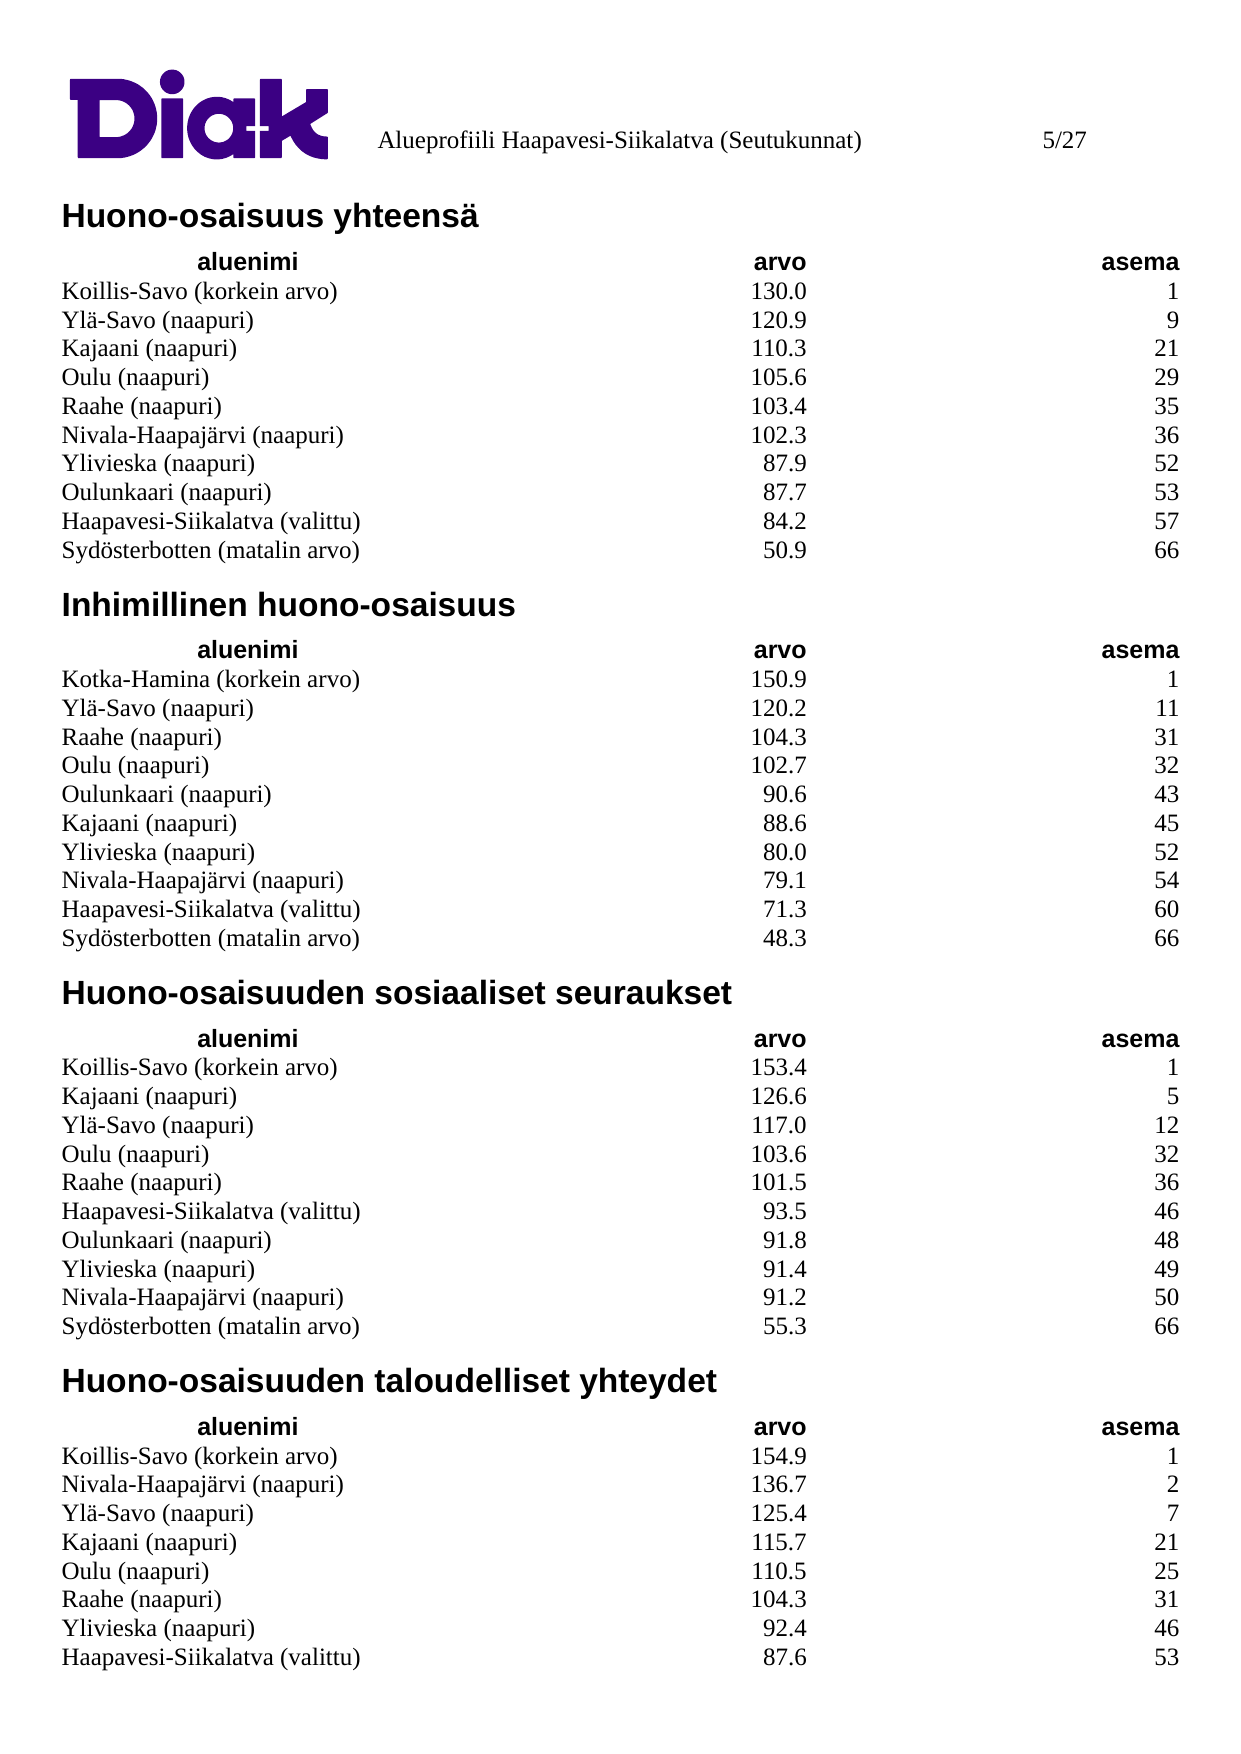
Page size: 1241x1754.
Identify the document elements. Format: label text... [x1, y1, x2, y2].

table_cell 53 [806, 1642, 1179, 1671]
table_header arvo [434, 1024, 806, 1052]
table_cell Koillis-Savo (korkein arvo) [61, 276, 434, 305]
table_cell 93.5 [434, 1196, 806, 1225]
table_cell 12 [806, 1110, 1179, 1139]
table_cell Haapavesi-Siikalatva (valittu) [61, 1642, 434, 1671]
table_cell 91.2 [434, 1283, 806, 1311]
table_cell Oulunkaari (naapuri) [61, 477, 434, 506]
table_cell 36 [806, 420, 1179, 448]
table_cell 50.9 [434, 535, 806, 563]
table_cell 25 [806, 1556, 1179, 1584]
table_cell Ylä-Savo (naapuri) [61, 1110, 434, 1139]
table_cell 31 [806, 1585, 1179, 1613]
table_cell Oulunkaari (naapuri) [61, 779, 434, 808]
table_cell 66 [806, 535, 1179, 563]
table_cell 125.4 [434, 1498, 806, 1527]
table_cell 103.6 [434, 1139, 806, 1167]
table_cell Oulu (naapuri) [61, 362, 434, 391]
table_cell 105.6 [434, 362, 806, 391]
table_cell 150.9 [434, 664, 806, 693]
table_cell Oulu (naapuri) [61, 1556, 434, 1584]
table_cell 80.0 [434, 837, 806, 866]
table_cell 1 [806, 276, 1179, 305]
table_cell 52 [806, 449, 1179, 477]
table_cell 1 [806, 1441, 1179, 1469]
table_cell 103.4 [434, 391, 806, 420]
table_cell 87.7 [434, 477, 806, 506]
table_cell 88.6 [434, 808, 806, 837]
table_header arvo [434, 247, 806, 276]
table_cell Nivala-Haapajärvi (naapuri) [61, 866, 434, 894]
table_header arvo [434, 636, 806, 664]
table_cell 45 [806, 808, 1179, 837]
table_cell 115.7 [434, 1527, 806, 1556]
table_cell 11 [806, 693, 1179, 722]
table_cell Sydösterbotten (matalin arvo) [61, 923, 434, 952]
table_cell Nivala-Haapajärvi (naapuri) [61, 420, 434, 448]
table_cell 48.3 [434, 923, 806, 952]
table_cell 110.5 [434, 1556, 806, 1584]
table_cell 120.2 [434, 693, 806, 722]
table_cell 46 [806, 1613, 1179, 1642]
table_cell Oulu (naapuri) [61, 751, 434, 779]
subtitle Huono-osaisuuden taloudelliset yhteydet [61, 1361, 1179, 1399]
table_cell Raahe (naapuri) [61, 391, 434, 420]
table_cell Oulunkaari (naapuri) [61, 1225, 434, 1254]
table_cell 55.3 [434, 1311, 806, 1340]
table_cell 2 [806, 1470, 1179, 1498]
subtitle Inhimillinen huono-osaisuus [61, 584, 1179, 623]
table_cell 120.9 [434, 305, 806, 333]
table_cell 101.5 [434, 1168, 806, 1196]
table_cell 153.4 [434, 1053, 806, 1081]
table_cell 57 [806, 506, 1179, 535]
table_cell 92.4 [434, 1613, 806, 1642]
table_header arvo [434, 1412, 806, 1441]
table_cell 32 [806, 751, 1179, 779]
table_cell 102.7 [434, 751, 806, 779]
table_cell 32 [806, 1139, 1179, 1167]
table_cell 60 [806, 894, 1179, 923]
table_cell 53 [806, 477, 1179, 506]
table_cell Sydösterbotten (matalin arvo) [61, 535, 434, 563]
table_header asema [806, 247, 1179, 276]
table_cell Raahe (naapuri) [61, 1168, 434, 1196]
table_header aluenimi [61, 636, 434, 664]
table_cell 126.6 [434, 1081, 806, 1110]
table_cell Ylivieska (naapuri) [61, 1254, 434, 1282]
table_cell 49 [806, 1254, 1179, 1282]
table_cell 21 [806, 1527, 1179, 1556]
table_header aluenimi [61, 247, 434, 276]
table_header asema [806, 1024, 1179, 1052]
table_cell Kajaani (naapuri) [61, 1527, 434, 1556]
table_cell 54 [806, 866, 1179, 894]
table_cell 130.0 [434, 276, 806, 305]
table_header aluenimi [61, 1024, 434, 1052]
table_cell 66 [806, 923, 1179, 952]
table_header asema [806, 636, 1179, 664]
table_cell 7 [806, 1498, 1179, 1527]
table_cell 21 [806, 334, 1179, 362]
table_cell 71.3 [434, 894, 806, 923]
table_cell Kajaani (naapuri) [61, 808, 434, 837]
subtitle Huono-osaisuus yhteensä [61, 196, 1179, 235]
table_cell 87.6 [434, 1642, 806, 1671]
table_cell 36 [806, 1168, 1179, 1196]
table_cell Ylä-Savo (naapuri) [61, 305, 434, 333]
table_cell 117.0 [434, 1110, 806, 1139]
table_cell Haapavesi-Siikalatva (valittu) [61, 894, 434, 923]
table_cell 43 [806, 779, 1179, 808]
table_cell 5 [806, 1081, 1179, 1110]
table_cell Koillis-Savo (korkein arvo) [61, 1441, 434, 1469]
table_cell 84.2 [434, 506, 806, 535]
table_cell Kajaani (naapuri) [61, 334, 434, 362]
table_cell 79.1 [434, 866, 806, 894]
table_cell Koillis-Savo (korkein arvo) [61, 1053, 434, 1081]
table_cell 90.6 [434, 779, 806, 808]
table_cell 102.3 [434, 420, 806, 448]
table_cell Kajaani (naapuri) [61, 1081, 434, 1110]
table_cell Ylä-Savo (naapuri) [61, 693, 434, 722]
table_cell Haapavesi-Siikalatva (valittu) [61, 1196, 434, 1225]
table_cell Nivala-Haapajärvi (naapuri) [61, 1470, 434, 1498]
table_cell 48 [806, 1225, 1179, 1254]
table_cell 87.9 [434, 449, 806, 477]
table_header aluenimi [61, 1412, 434, 1441]
table_cell Sydösterbotten (matalin arvo) [61, 1311, 434, 1340]
table_cell 91.8 [434, 1225, 806, 1254]
table_cell 104.3 [434, 722, 806, 751]
table_cell Raahe (naapuri) [61, 722, 434, 751]
table_cell 35 [806, 391, 1179, 420]
table_cell 31 [806, 722, 1179, 751]
table_cell 9 [806, 305, 1179, 333]
table_cell Haapavesi-Siikalatva (valittu) [61, 506, 434, 535]
table_cell 154.9 [434, 1441, 806, 1469]
table_cell 1 [806, 664, 1179, 693]
table_cell Ylivieska (naapuri) [61, 837, 434, 866]
table_cell 110.3 [434, 334, 806, 362]
table_cell Oulu (naapuri) [61, 1139, 434, 1167]
subtitle Huono-osaisuuden sosiaaliset seuraukset [61, 973, 1179, 1011]
table_cell Ylä-Savo (naapuri) [61, 1498, 434, 1527]
table_cell 46 [806, 1196, 1179, 1225]
table_cell 1 [806, 1053, 1179, 1081]
table_cell Ylivieska (naapuri) [61, 1613, 434, 1642]
table_cell 50 [806, 1283, 1179, 1311]
table_cell Ylivieska (naapuri) [61, 449, 434, 477]
table_cell 66 [806, 1311, 1179, 1340]
table_cell 91.4 [434, 1254, 806, 1282]
table_cell Nivala-Haapajärvi (naapuri) [61, 1283, 434, 1311]
table_cell 52 [806, 837, 1179, 866]
table_cell Raahe (naapuri) [61, 1585, 434, 1613]
table_cell 104.3 [434, 1585, 806, 1613]
table_cell Kotka-Hamina (korkein arvo) [61, 664, 434, 693]
table_cell 29 [806, 362, 1179, 391]
table_header asema [806, 1412, 1179, 1441]
table_cell 136.7 [434, 1470, 806, 1498]
